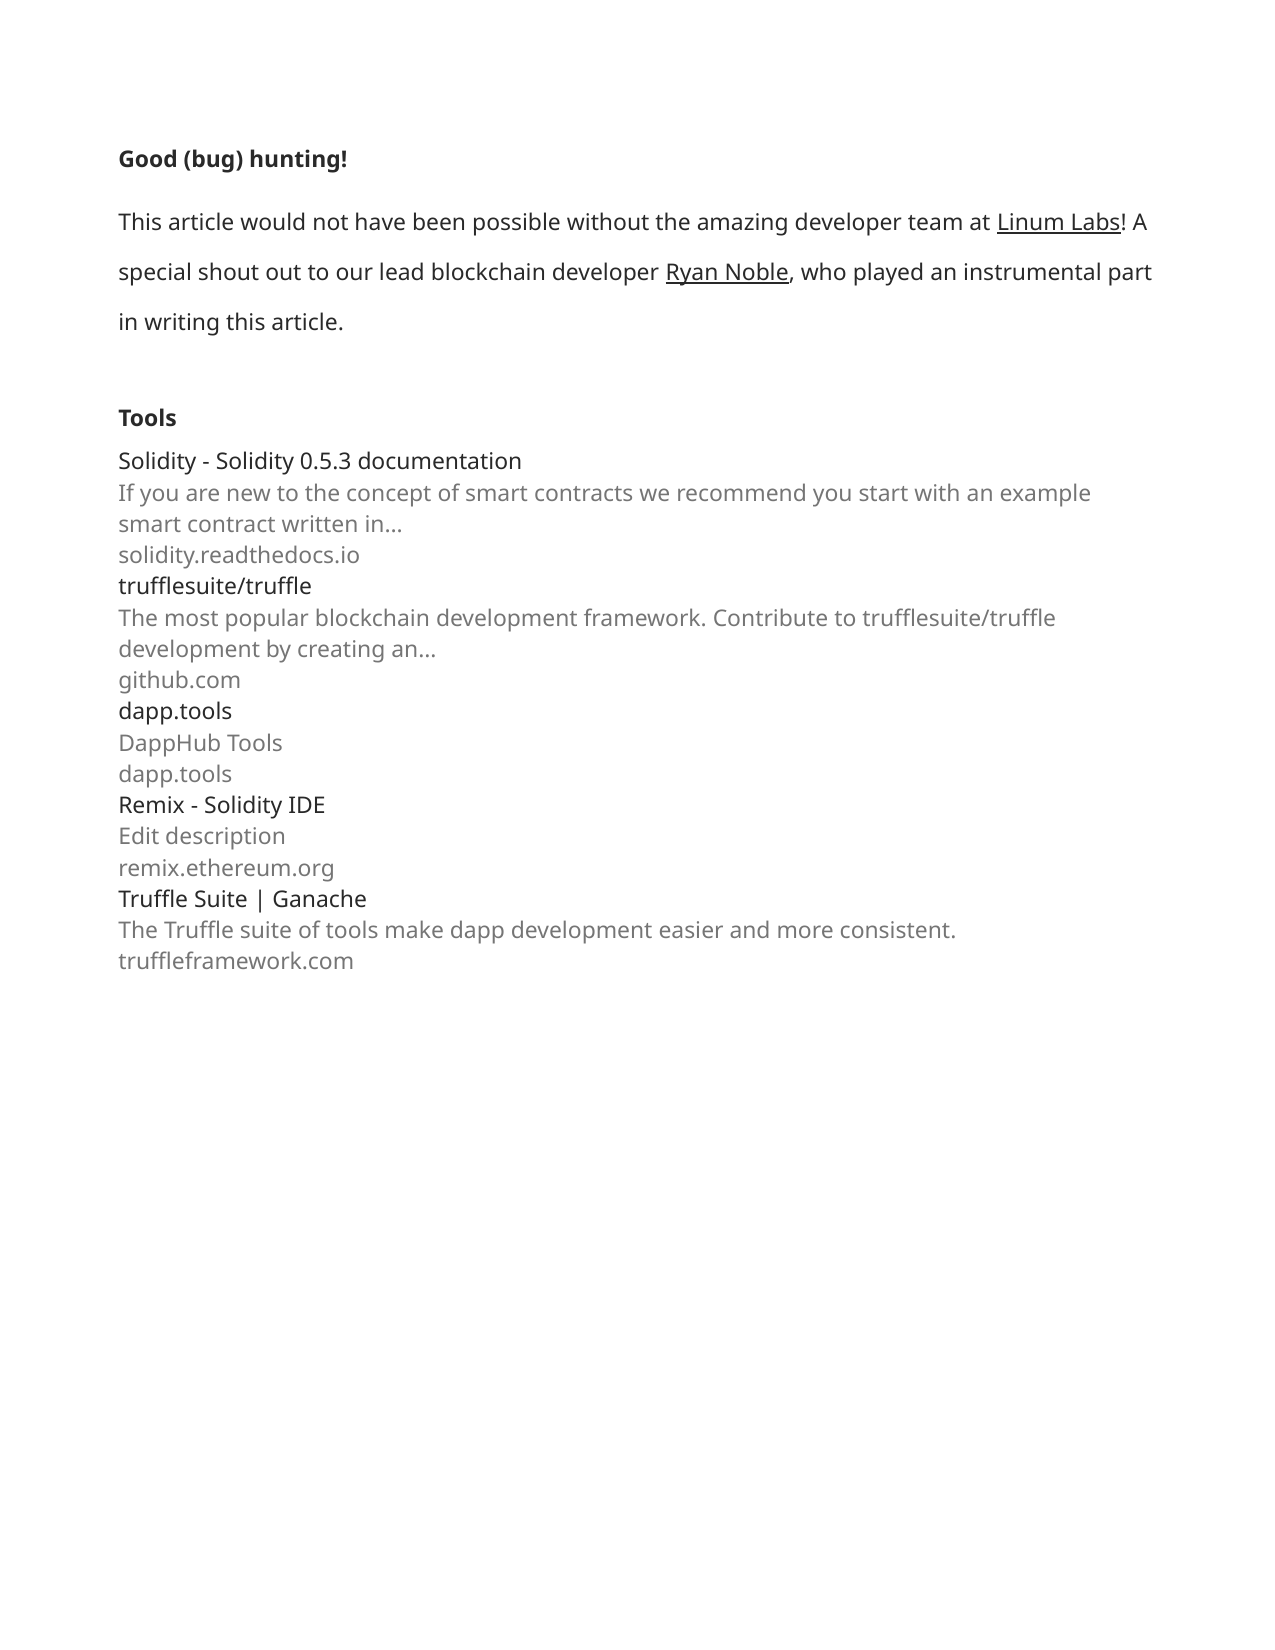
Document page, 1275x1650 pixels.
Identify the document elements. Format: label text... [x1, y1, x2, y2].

subtitle Truffle Suite | Ganache [118, 883, 1157, 914]
subtitle trufflesuite/truffle [118, 570, 1157, 601]
subtitle Remix - Solidity IDE [118, 789, 1157, 820]
subtitle The Truffle suite of tools make dapp development easier and more consistent. [118, 914, 1157, 945]
subtitle truffleframework.com [118, 945, 1157, 976]
subtitle dapp.tools [118, 758, 1157, 789]
subtitle dapp.tools [118, 695, 1157, 726]
subtitle remix.ethereum.org [118, 851, 1157, 883]
subtitle The most popular blockchain development framework. Contribute to trufflesuite/truffle development by creating an… [118, 601, 1157, 664]
subtitle Good (bug) hunting! [118, 118, 1157, 174]
subtitle solidity.readthedocs.io [118, 539, 1157, 570]
subtitle Solidity - Solidity 0.5.3 documentation [118, 445, 1157, 476]
subtitle github.com [118, 664, 1157, 695]
subtitle DappHub Tools [118, 726, 1157, 758]
subtitle Tools [118, 376, 1157, 433]
text This article would not have been possible without the amazing developer team at Linum Labs! A special shout out to our lead blockchain developer Ryan Noble, who played an instrumental part in writing this article. [118, 187, 1157, 337]
subtitle If you are new to the concept of smart contracts we recommend you start with an example smart contract written in… [118, 476, 1157, 539]
subtitle Edit description [118, 820, 1157, 851]
